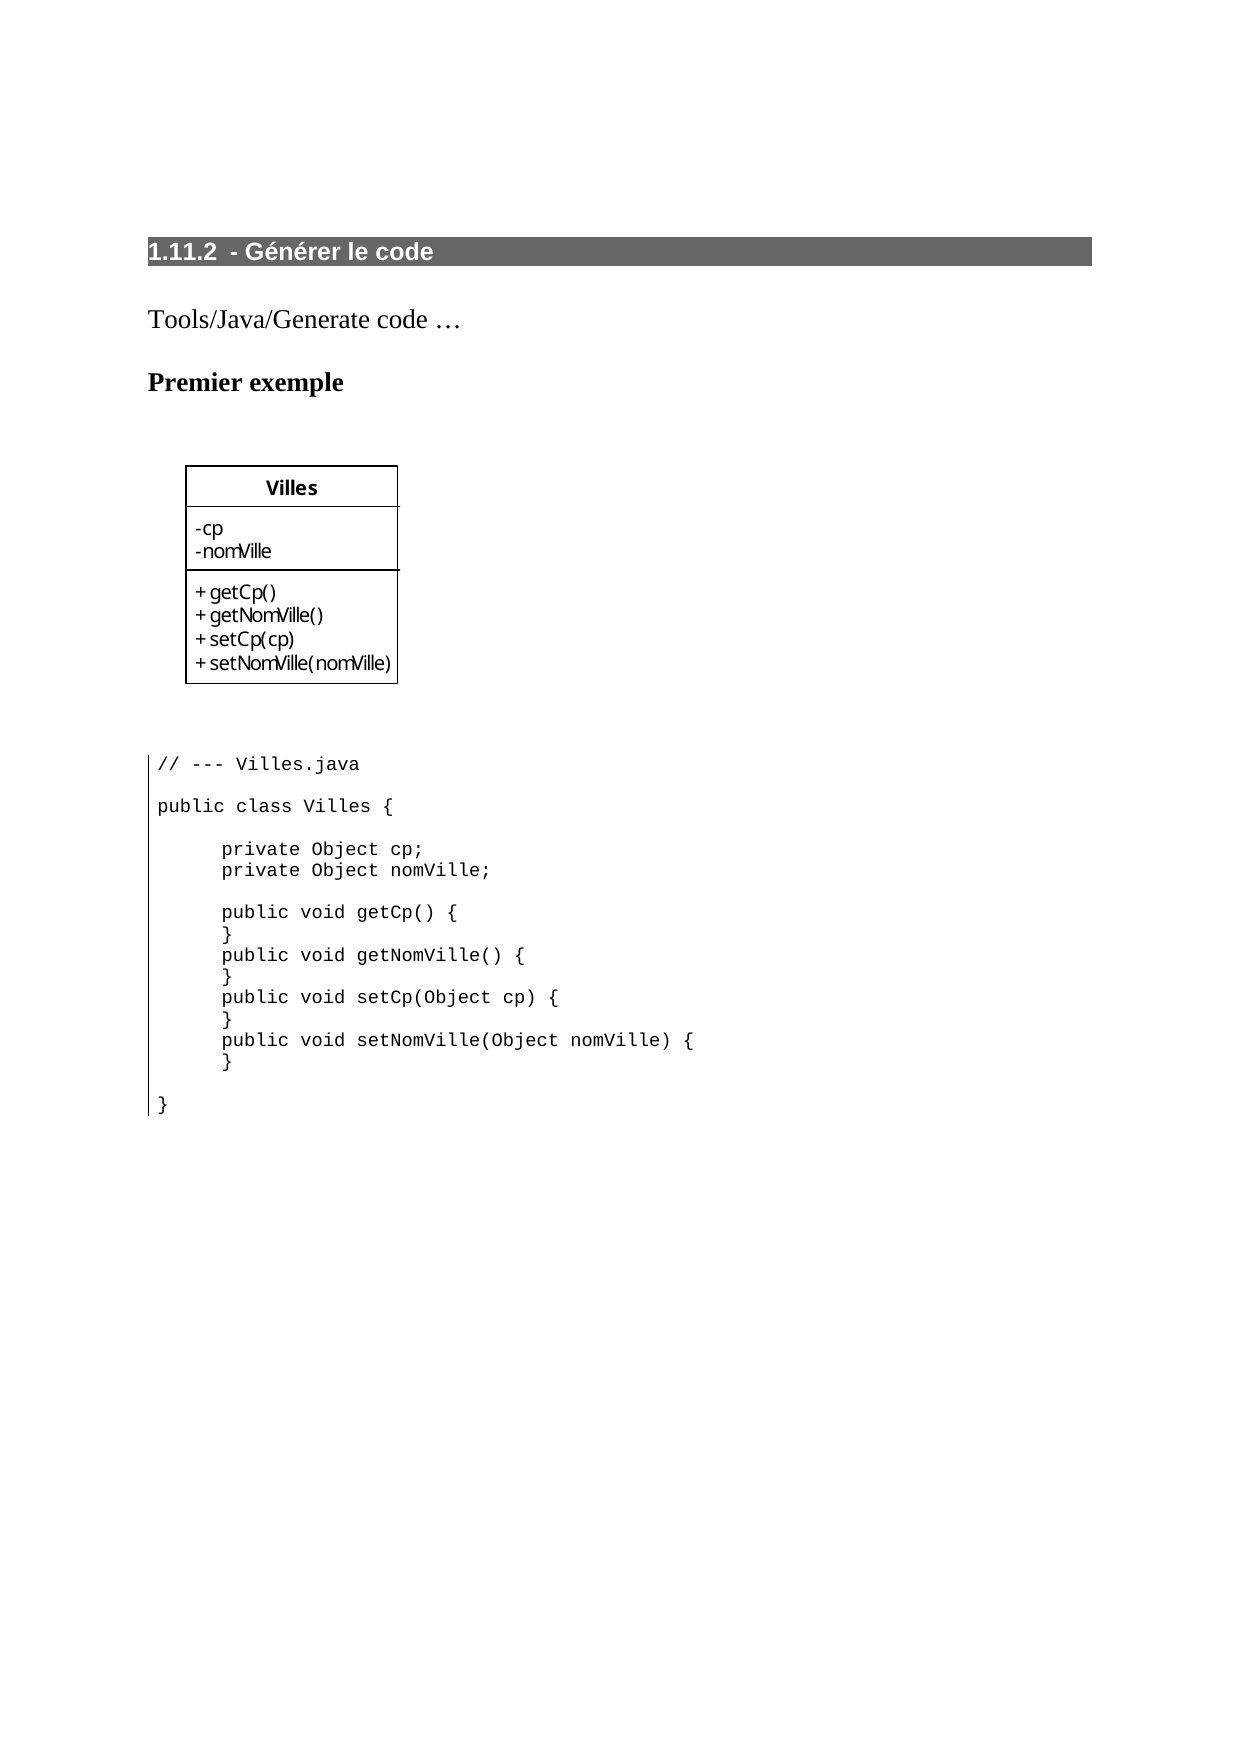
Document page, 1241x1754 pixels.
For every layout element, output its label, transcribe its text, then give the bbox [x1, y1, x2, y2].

text private Object cp; [149, 839, 1092, 861]
text private Object nomVille; [149, 861, 1092, 882]
text } [149, 1009, 1092, 1031]
text Premier exemple [148, 366, 1092, 397]
text public void setCp(Object cp) { [149, 988, 1092, 1009]
text Tools/Java/Generate code … [148, 303, 1092, 335]
text } [149, 924, 1092, 946]
text public class Villes { [149, 797, 1092, 818]
text } [149, 1052, 1092, 1073]
text public void getNomVille() { [149, 946, 1092, 967]
text public void getCp() { [149, 903, 1092, 924]
subtitle - Générer le code [148, 237, 1092, 266]
text } [149, 967, 1092, 988]
text public void setNomVille(Object nomVille) { [149, 1031, 1092, 1052]
text // --- Villes.java [148, 754, 1092, 776]
text } [149, 1094, 1092, 1116]
